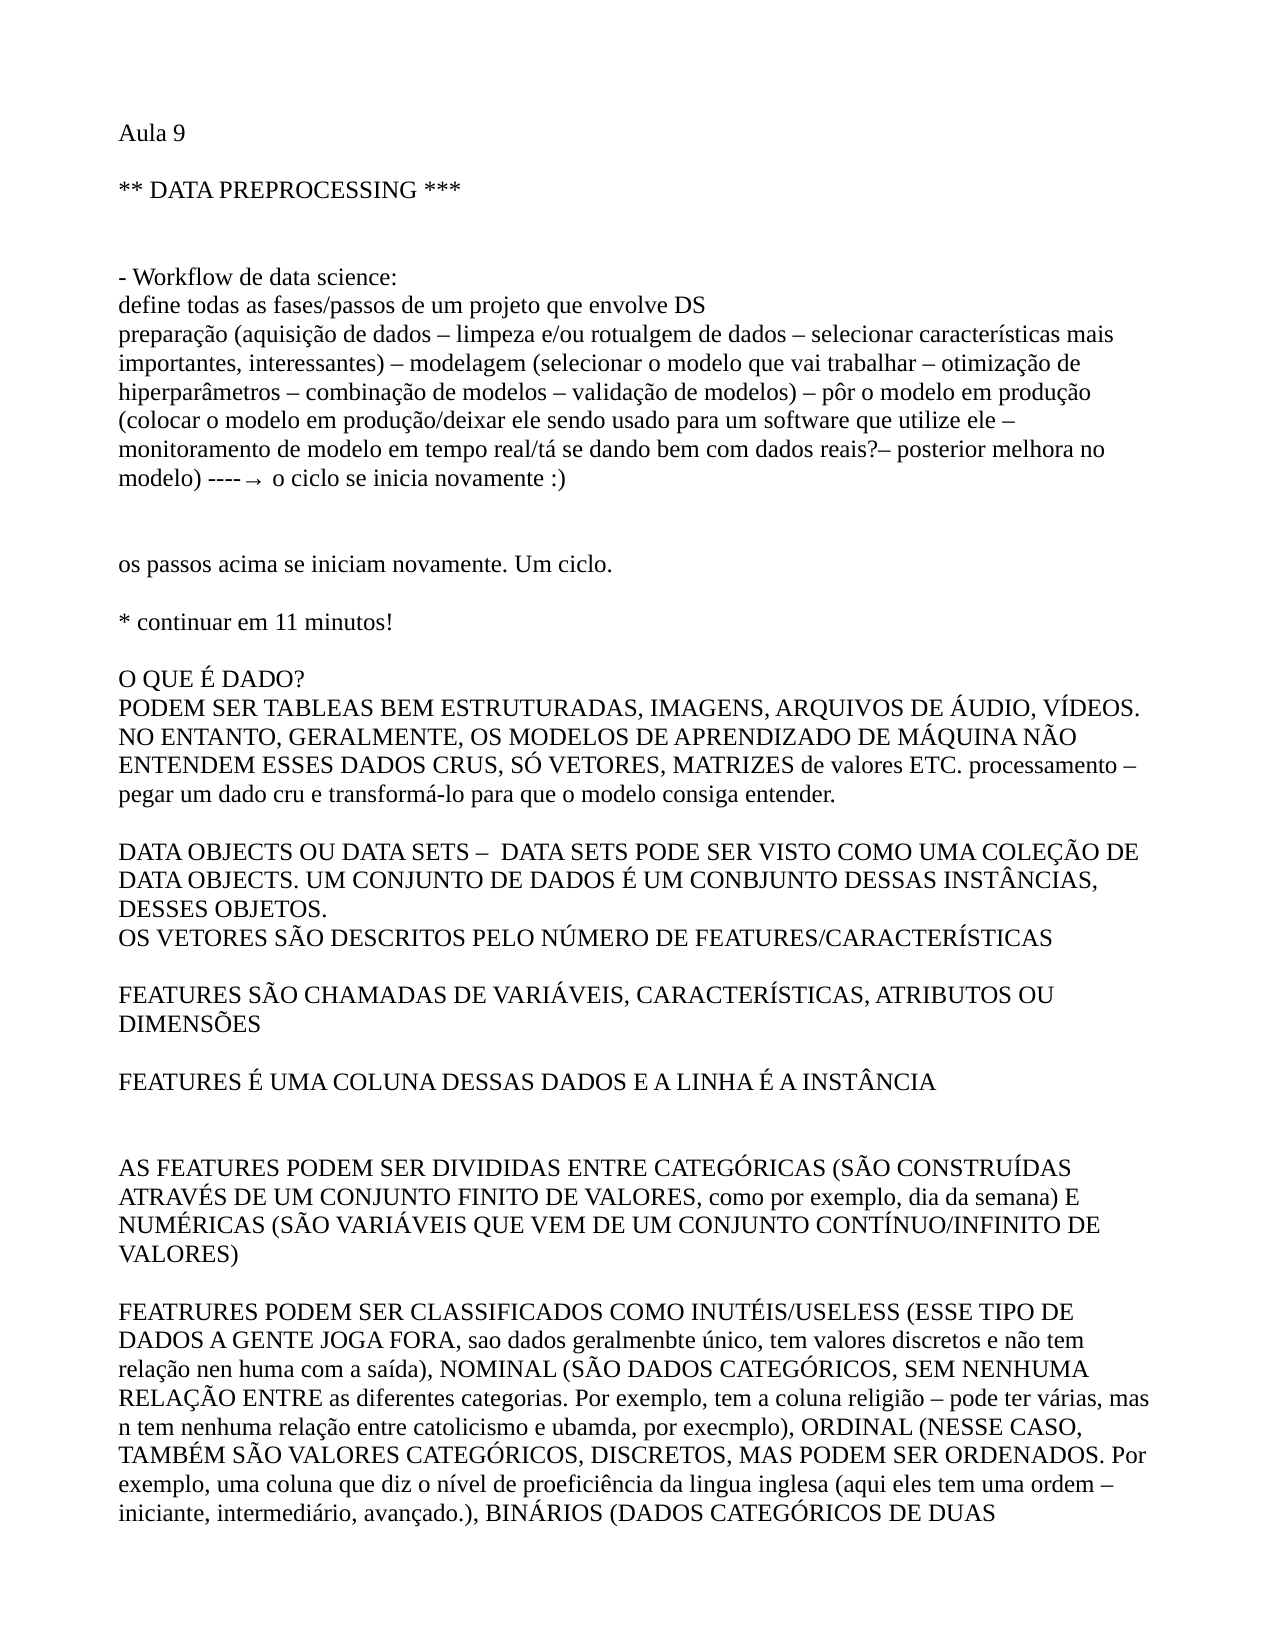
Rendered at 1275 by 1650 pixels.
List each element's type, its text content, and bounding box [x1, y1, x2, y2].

text - Workflow de data science: [118, 262, 1157, 291]
text O QUE É DADO? [118, 664, 1157, 693]
text OS VETORES SÃO DESCRITOS PELO NÚMERO DE FEATURES/CARACTERÍSTICAS [118, 923, 1157, 952]
text FEATRURES PODEM SER CLASSIFICADOS COMO INUTÉIS/USELESS (ESSE TIPO DE DADOS A GENTE JOGA FORA, sao dados geralmenbte único, tem valores discretos e não tem relação nen huma com a saída), NOMINAL (SÃO DADOS CATEGÓRICOS, SEM NENHUMA RELAÇÃO ENTRE as diferentes categorias. Por exemplo, tem a coluna religião – pode ter várias, mas n tem nenhuma relação entre catolicismo e ubamda, por execmplo), ORDINAL (NESSE CASO, TAMBÉM SÃO VALORES CATEGÓRICOS, DISCRETOS, MAS PODEM SER ORDENADOS. Por exemplo, uma coluna que diz o nível de proeficiência da lingua inglesa (aqui eles tem uma ordem – iniciante, intermediário, avançado.), BINÁRIOS (DADOS CATEGÓRICOS DE DUAS [118, 1297, 1157, 1527]
text Aula 9 [118, 118, 1157, 147]
text ** DATA PREPROCESSING *** [118, 176, 1157, 204]
text PODEM SER TABLEAS BEM ESTRUTURADAS, IMAGENS, ARQUIVOS DE ÁUDIO, VÍDEOS. NO ENTANTO, GERALMENTE, OS MODELOS DE APRENDIZADO DE MÁQUINA NÃO ENTENDEM ESSES DADOS CRUS, SÓ VETORES, MATRIZES de valores ETC. processamento – pegar um dado cru e transformá-lo para que o modelo consiga entender. [118, 693, 1157, 808]
text FEATURES É UMA COLUNA DESSAS DADOS E A LINHA É A INSTÂNCIA [118, 1067, 1157, 1096]
text preparação (aquisição de dados – limpeza e/ou rotualgem de dados – selecionar características mais importantes, interessantes) – modelagem (selecionar o modelo que vai trabalhar – otimização de hiperparâmetros – combinação de modelos – validação de modelos) – pôr o modelo em produção (colocar o modelo em produção/deixar ele sendo usado para um software que utilize ele – monitoramento de modelo em tempo real/tá se dando bem com dados reais?– posterior melhora no modelo) ----→ o ciclo se inicia novamente :) [118, 319, 1157, 492]
text define todas as fases/passos de um projeto que envolve DS [118, 291, 1157, 319]
text os passos acima se iniciam novamente. Um ciclo. [118, 549, 1157, 578]
text AS FEATURES PODEM SER DIVIDIDAS ENTRE CATEGÓRICAS (SÃO CONSTRUÍDAS ATRAVÉS DE UM CONJUNTO FINITO DE VALORES, como por exemplo, dia da semana) E NUMÉRICAS (SÃO VARIÁVEIS QUE VEM DE UM CONJUNTO CONTÍNUO/INFINITO DE VALORES) [118, 1153, 1157, 1268]
text * continuar em 11 minutos! [118, 607, 1157, 636]
text FEATURES SÃO CHAMADAS DE VARIÁVEIS, CARACTERÍSTICAS, ATRIBUTOS OU DIMENSÕES [118, 981, 1157, 1038]
text DATA OBJECTS OU DATA SETS – DATA SETS PODE SER VISTO COMO UMA COLEÇÃO DE DATA OBJECTS. UM CONJUNTO DE DADOS É UM CONBJUNTO DESSAS INSTÂNCIAS, DESSES OBJETOS. [118, 837, 1157, 923]
